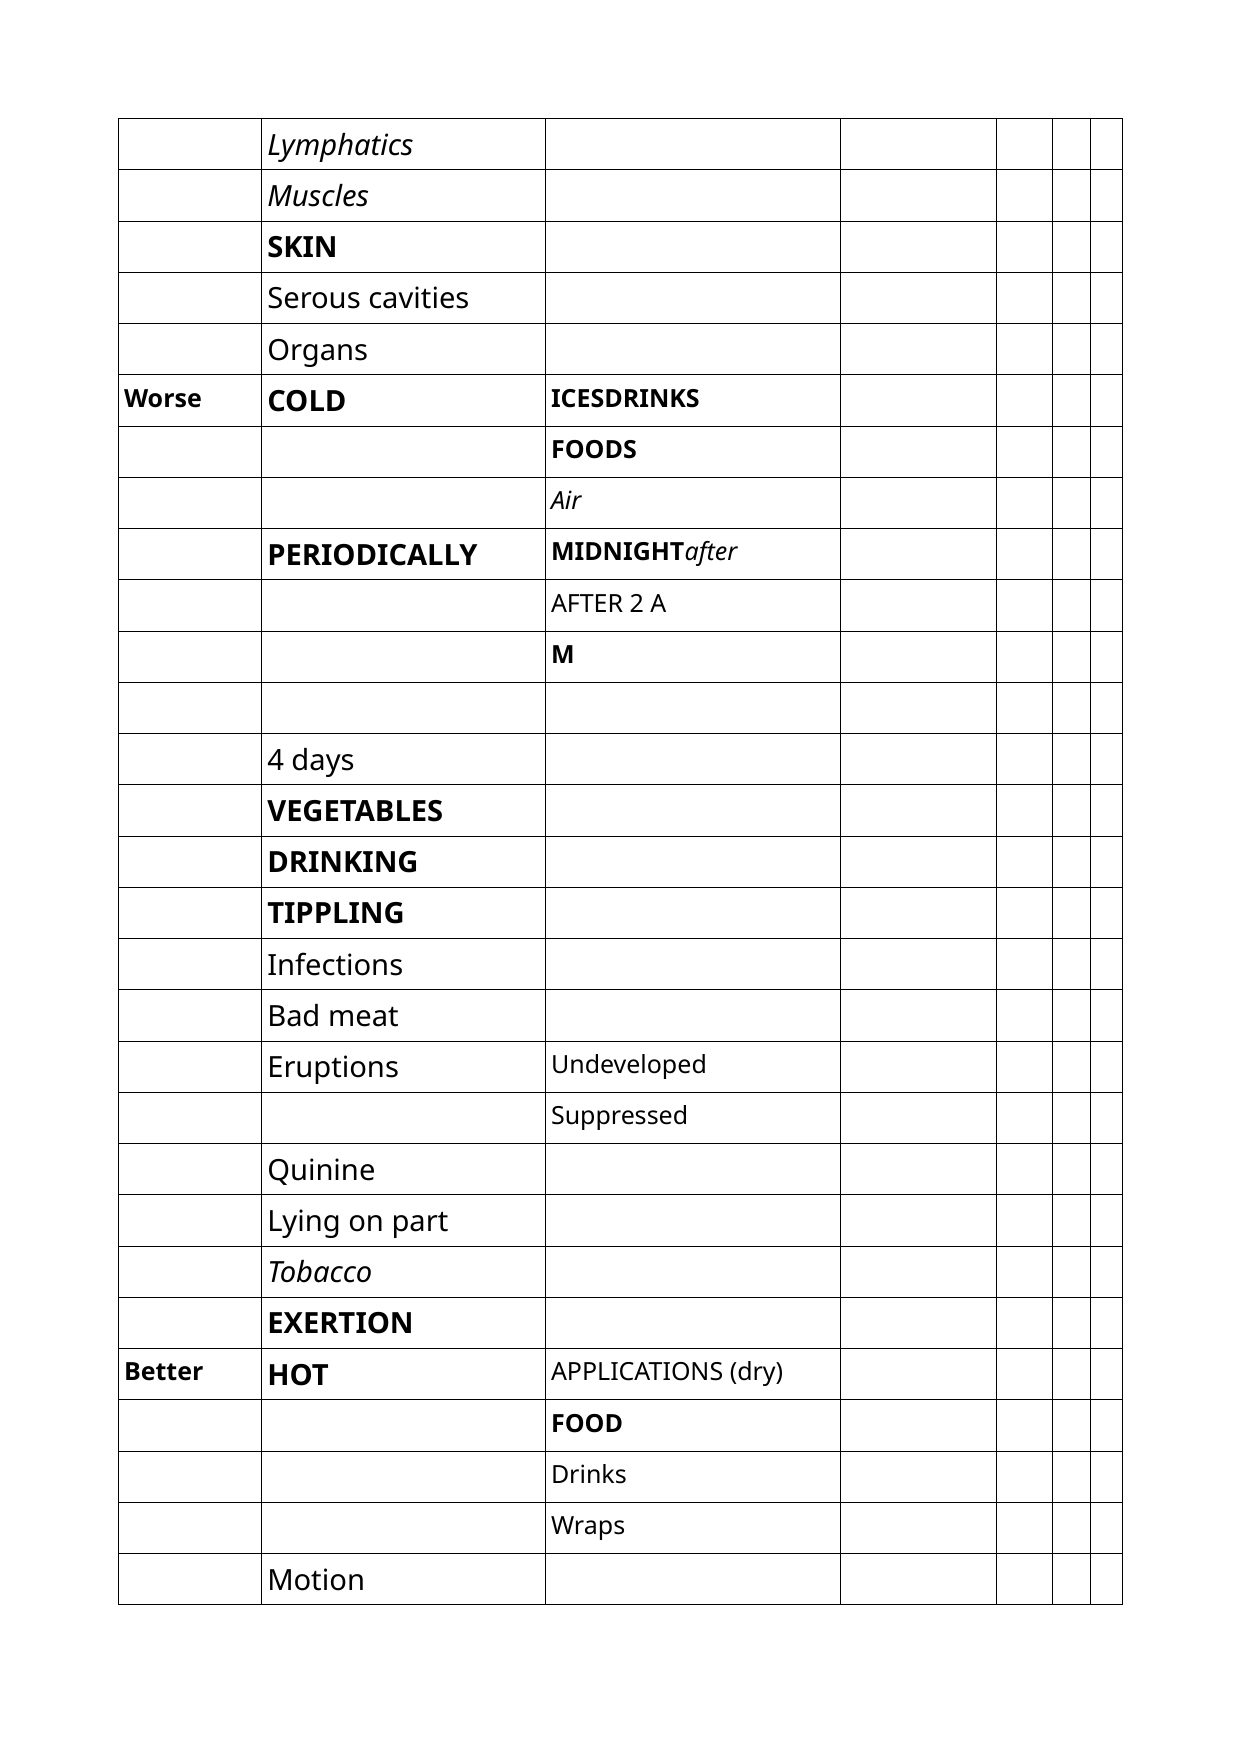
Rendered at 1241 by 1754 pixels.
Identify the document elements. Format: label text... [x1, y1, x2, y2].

table_cell [1053, 1195, 1090, 1246]
table_cell [119, 119, 261, 169]
table_cell [841, 273, 996, 323]
table_cell [546, 785, 840, 836]
table_cell [997, 734, 1052, 784]
table_cell [841, 170, 996, 221]
table_cell COLD [262, 375, 545, 426]
table_cell [841, 785, 996, 836]
table_cell [1053, 222, 1090, 272]
table_cell Muscles [262, 170, 545, 221]
table_cell [119, 580, 261, 631]
table_cell [1091, 632, 1122, 682]
table_cell [997, 1554, 1052, 1604]
table_cell [1053, 1503, 1090, 1553]
table_cell [841, 222, 996, 272]
table_cell [119, 785, 261, 836]
table_cell [1053, 1554, 1090, 1604]
table_cell [119, 990, 261, 1041]
table_cell [997, 427, 1052, 477]
table_cell [841, 1247, 996, 1297]
table_cell APPLICATIONS (dry) [546, 1349, 840, 1399]
table_cell [1091, 1144, 1122, 1194]
table_cell [1091, 324, 1122, 374]
table_cell PERIODICALLY [262, 529, 545, 579]
table_cell [997, 375, 1052, 426]
table_cell [997, 939, 1052, 989]
table_cell [1053, 734, 1090, 784]
table_cell [1091, 1400, 1122, 1451]
table_cell [119, 529, 261, 579]
table_cell [997, 683, 1052, 733]
table_cell [1053, 170, 1090, 221]
table_cell SKIN [262, 222, 545, 272]
table_cell [119, 478, 261, 528]
table_cell [546, 170, 840, 221]
table_cell [841, 1400, 996, 1451]
table_cell [997, 324, 1052, 374]
table_cell [1091, 119, 1122, 169]
table_cell [119, 1400, 261, 1451]
table_cell [546, 1554, 840, 1604]
table_cell [1091, 1452, 1122, 1502]
table_cell FOODS [546, 427, 840, 477]
table_cell Serous cavities [262, 273, 545, 323]
table_cell [1091, 837, 1122, 887]
table_cell Undeveloped [546, 1042, 840, 1092]
table_cell [997, 119, 1052, 169]
table_cell [997, 478, 1052, 528]
table_cell Suppressed [546, 1093, 840, 1143]
table_cell [119, 222, 261, 272]
table_cell [841, 529, 996, 579]
table_cell [119, 1093, 261, 1143]
table_cell [1053, 1349, 1090, 1399]
table_cell [119, 273, 261, 323]
table_cell Bad meat [262, 990, 545, 1041]
table_cell [997, 1452, 1052, 1502]
table_cell [1091, 939, 1122, 989]
table_cell [1053, 837, 1090, 887]
table_cell [841, 119, 996, 169]
table_cell [1053, 1144, 1090, 1194]
table_cell [1053, 273, 1090, 323]
table_cell [997, 1349, 1052, 1399]
table_cell [997, 888, 1052, 938]
table_cell [262, 478, 545, 528]
table_cell [841, 837, 996, 887]
table_cell Drinks [546, 1452, 840, 1502]
table_cell [841, 1144, 996, 1194]
table_cell [119, 1554, 261, 1604]
table_cell [841, 1093, 996, 1143]
table_cell [997, 222, 1052, 272]
table_cell [1053, 683, 1090, 733]
table_cell [841, 1298, 996, 1348]
table_cell [262, 1093, 545, 1143]
table_cell [1091, 1503, 1122, 1553]
table_cell [1053, 1400, 1090, 1451]
table_cell [997, 1195, 1052, 1246]
table_cell FOOD [546, 1400, 840, 1451]
table_cell [1091, 1298, 1122, 1348]
table_cell [546, 273, 840, 323]
table_cell [1091, 888, 1122, 938]
table_cell [546, 1298, 840, 1348]
table_cell MIDNIGHTafter [546, 529, 840, 579]
table_cell [1091, 1554, 1122, 1604]
table_cell [1091, 273, 1122, 323]
table_cell [997, 1503, 1052, 1553]
table_cell [997, 990, 1052, 1041]
table_cell [546, 1247, 840, 1297]
table_cell [119, 1144, 261, 1194]
table_cell Lymphatics [262, 119, 545, 169]
table_cell [841, 1554, 996, 1604]
table_cell [1053, 580, 1090, 631]
table_cell [119, 888, 261, 938]
table_cell [119, 170, 261, 221]
table_cell [546, 1195, 840, 1246]
table_cell [841, 375, 996, 426]
table_cell HOT [262, 1349, 545, 1399]
table_cell [841, 683, 996, 733]
table_cell [119, 632, 261, 682]
table_cell [119, 1247, 261, 1297]
table_cell [119, 683, 261, 733]
table_cell [1053, 1042, 1090, 1092]
table_cell [1091, 427, 1122, 477]
table_cell [997, 529, 1052, 579]
table_cell [997, 632, 1052, 682]
table_cell [546, 222, 840, 272]
table_cell Worse [119, 375, 261, 426]
table_cell [997, 170, 1052, 221]
table_cell Quinine [262, 1144, 545, 1194]
table_cell Better [119, 1349, 261, 1399]
table_cell [1053, 375, 1090, 426]
table_cell [1091, 1247, 1122, 1297]
table_cell [119, 324, 261, 374]
table_cell ICESDRINKS [546, 375, 840, 426]
table_cell Wraps [546, 1503, 840, 1553]
table_cell Organs [262, 324, 545, 374]
table_cell [1091, 478, 1122, 528]
table_cell [1091, 1093, 1122, 1143]
table_cell [1053, 1298, 1090, 1348]
table_cell [1091, 1195, 1122, 1246]
table_cell [119, 939, 261, 989]
table_cell [1091, 222, 1122, 272]
table_cell [841, 1195, 996, 1246]
table_cell [262, 683, 545, 733]
table_cell Eruptions [262, 1042, 545, 1092]
table_cell [1091, 1042, 1122, 1092]
table_cell [119, 1195, 261, 1246]
table_cell [262, 1452, 545, 1502]
table_cell [1053, 324, 1090, 374]
table_cell Infections [262, 939, 545, 989]
table_cell [1091, 580, 1122, 631]
table_cell [546, 683, 840, 733]
table_cell [262, 580, 545, 631]
table_cell [1053, 632, 1090, 682]
table_cell [841, 888, 996, 938]
table_cell [546, 990, 840, 1041]
table_cell [546, 888, 840, 938]
table_cell [841, 734, 996, 784]
table_cell [1053, 1247, 1090, 1297]
table_cell [841, 324, 996, 374]
table_cell [1091, 785, 1122, 836]
table_cell [1053, 990, 1090, 1041]
table_cell [1091, 170, 1122, 221]
table_cell AFTER 2 A [546, 580, 840, 631]
table_cell [119, 1503, 261, 1553]
table_cell [997, 273, 1052, 323]
table_cell 4 days [262, 734, 545, 784]
table_cell [1053, 529, 1090, 579]
table_cell [841, 990, 996, 1041]
table_cell [1053, 785, 1090, 836]
table_cell [841, 427, 996, 477]
table_cell [997, 1400, 1052, 1451]
table_cell M [546, 632, 840, 682]
table_cell [997, 580, 1052, 631]
table_cell [119, 1042, 261, 1092]
table_cell [1053, 888, 1090, 938]
table_cell Motion [262, 1554, 545, 1604]
table_cell [119, 1298, 261, 1348]
table_cell [997, 1247, 1052, 1297]
table_cell [997, 837, 1052, 887]
table_cell [841, 478, 996, 528]
table_cell [841, 939, 996, 989]
table_cell [262, 632, 545, 682]
table_cell [841, 1503, 996, 1553]
table_cell TIPPLING [262, 888, 545, 938]
table_cell [1091, 990, 1122, 1041]
table_cell [1053, 119, 1090, 169]
table_cell Lying on part [262, 1195, 545, 1246]
table_cell [546, 734, 840, 784]
table_cell DRINKING [262, 837, 545, 887]
table_cell [262, 1503, 545, 1553]
table_cell [262, 427, 545, 477]
table_cell [1091, 529, 1122, 579]
table_cell [119, 1452, 261, 1502]
table_cell [546, 324, 840, 374]
table_cell [546, 119, 840, 169]
table_cell [997, 1144, 1052, 1194]
table_cell [546, 939, 840, 989]
table_cell Tobacco [262, 1247, 545, 1297]
table_cell VEGETABLES [262, 785, 545, 836]
table_cell [1053, 427, 1090, 477]
table_cell EXERTION [262, 1298, 545, 1348]
table_cell [841, 580, 996, 631]
table_cell [546, 1144, 840, 1194]
table_cell Air [546, 478, 840, 528]
table_cell [841, 1042, 996, 1092]
table_cell [841, 1349, 996, 1399]
table_cell [1053, 1452, 1090, 1502]
table_cell [997, 785, 1052, 836]
table_cell [262, 1400, 545, 1451]
table_cell [1091, 683, 1122, 733]
table_cell [546, 837, 840, 887]
table_cell [841, 632, 996, 682]
table_cell [1053, 478, 1090, 528]
table_cell [1091, 1349, 1122, 1399]
table_cell [1053, 1093, 1090, 1143]
table_cell [119, 427, 261, 477]
table_cell [841, 1452, 996, 1502]
table_cell [1091, 375, 1122, 426]
table_cell [1091, 734, 1122, 784]
table_cell [997, 1042, 1052, 1092]
table_cell [119, 837, 261, 887]
table_cell [119, 734, 261, 784]
table_cell [997, 1298, 1052, 1348]
table_cell [997, 1093, 1052, 1143]
table_cell [1053, 939, 1090, 989]
